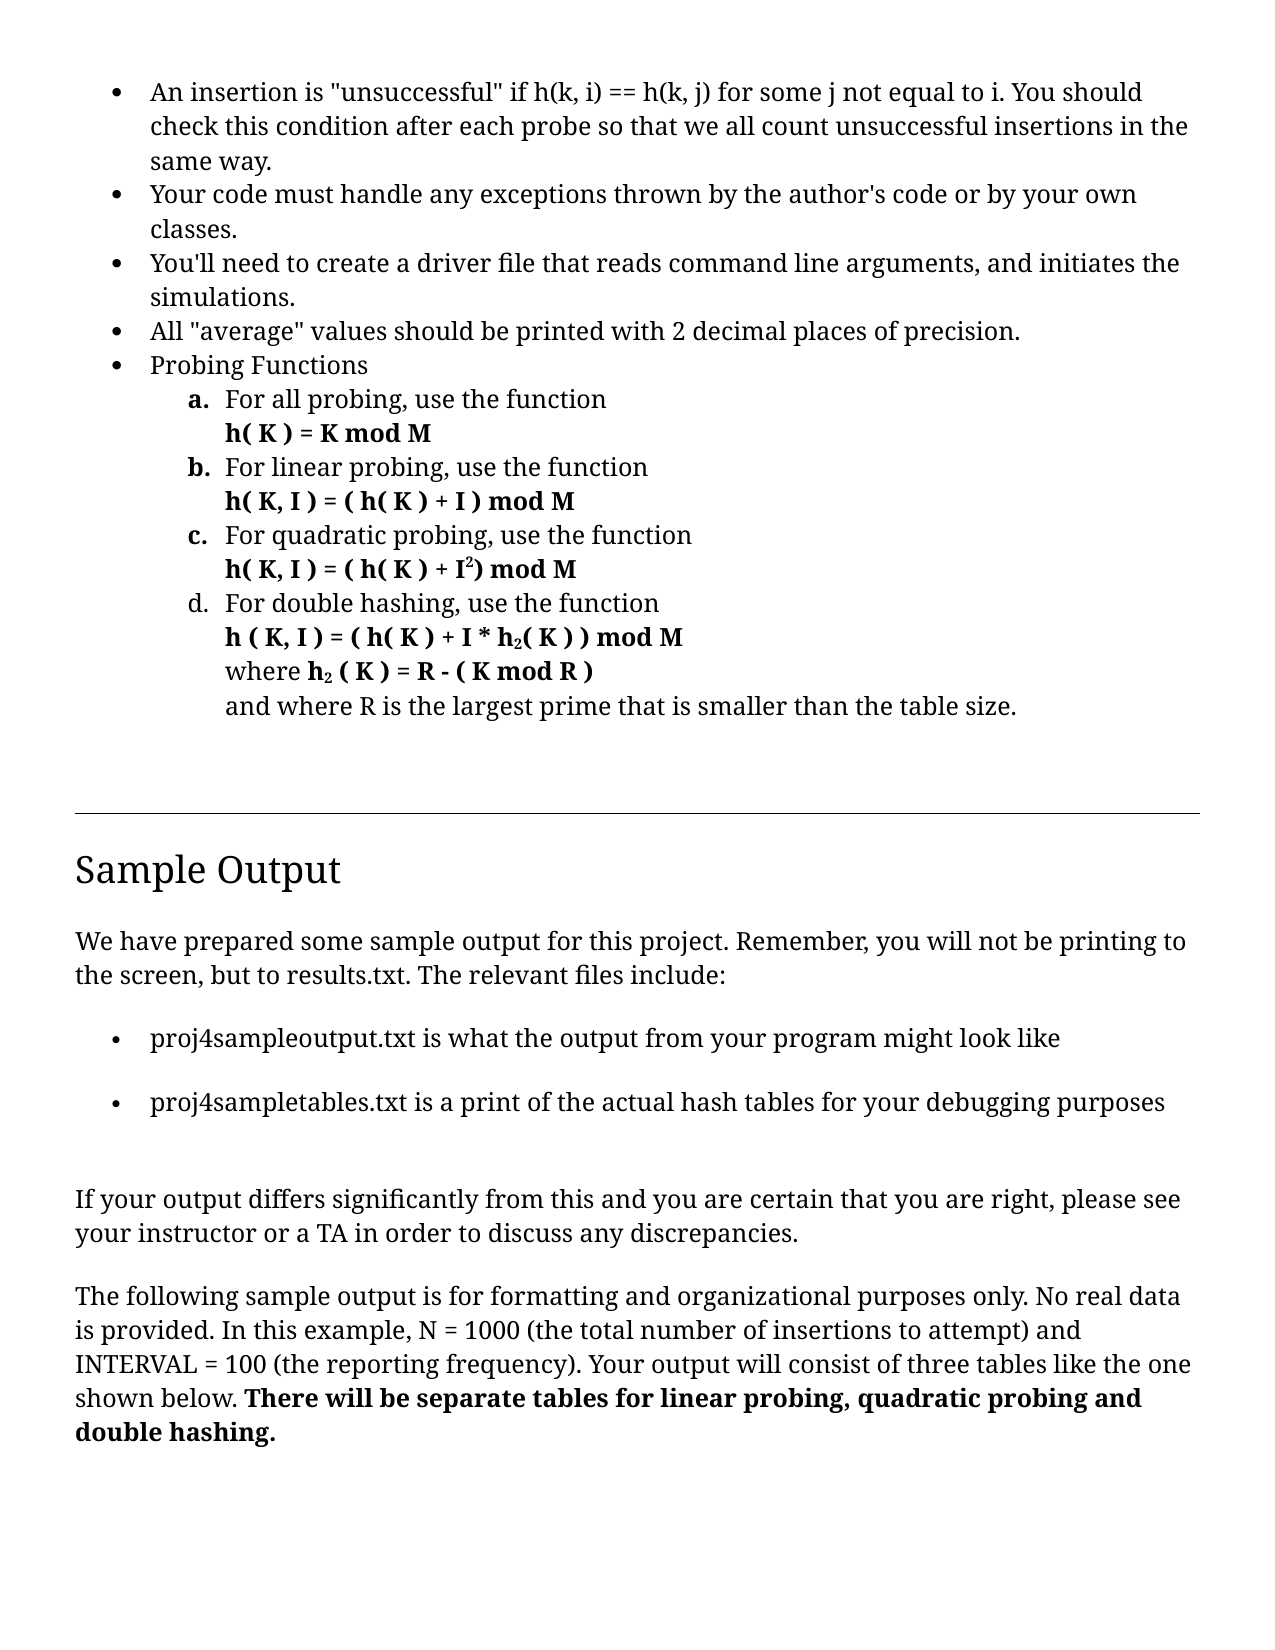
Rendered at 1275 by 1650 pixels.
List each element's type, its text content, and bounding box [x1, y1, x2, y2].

list An insertion is "unsuccessful" if h(k, i) == h(k, j) for some j not equal to i. You should check this condition after each probe so that we all count unsuccessful insertions in the same way. [112, 75, 1200, 177]
list For all probing, use the function h( K ) = K mod M [187, 382, 1200, 450]
list For double hashing, use the function h ( K, I ) = ( h( K ) + I * h2( K ) ) mod M where h2 ( K ) = R - ( K mod R ) and where R is the largest prime that is smaller than the table size. [187, 586, 1200, 722]
list proj4sampletables.txt is a print of the actual hash tables for your debugging purposes [112, 1084, 1200, 1118]
list All "average" values should be printed with 2 decimal places of precision. [112, 313, 1200, 347]
text If your output differs significantly from this and you are certain that you are right, please see your instructor or a TA in order to discuss any discrepancies. [75, 1147, 1200, 1250]
subtitle Sample Output [75, 843, 1200, 894]
text The following sample output is for formatting and organizational purposes only. No real data is provided. In this example, N = 1000 (the total number of insertions to attempt) and INTERVAL = 100 (the reporting frequency). Your output will consist of three tables like the one shown below. There will be separate tables for linear probing, quadratic probing and double hashing. [75, 1279, 1200, 1449]
list proj4sampleoutput.txt is what the output from your program might look like [112, 1021, 1200, 1055]
list For linear probing, use the function h( K, I ) = ( h( K ) + I ) mod M [187, 450, 1200, 518]
list You'll need to create a driver file that reads command line arguments, and initiates the simulations. [112, 245, 1200, 313]
list For quadratic probing, use the function h( K, I ) = ( h( K ) + I2) mod M [187, 518, 1200, 586]
list Your code must handle any exceptions thrown by the author's code or by your own classes. [112, 177, 1200, 245]
text We have prepared some sample output for this project. Remember, you will not be printing to the screen, but to results.txt. The relevant files include: [75, 924, 1200, 992]
list Probing Functions [112, 347, 1200, 382]
